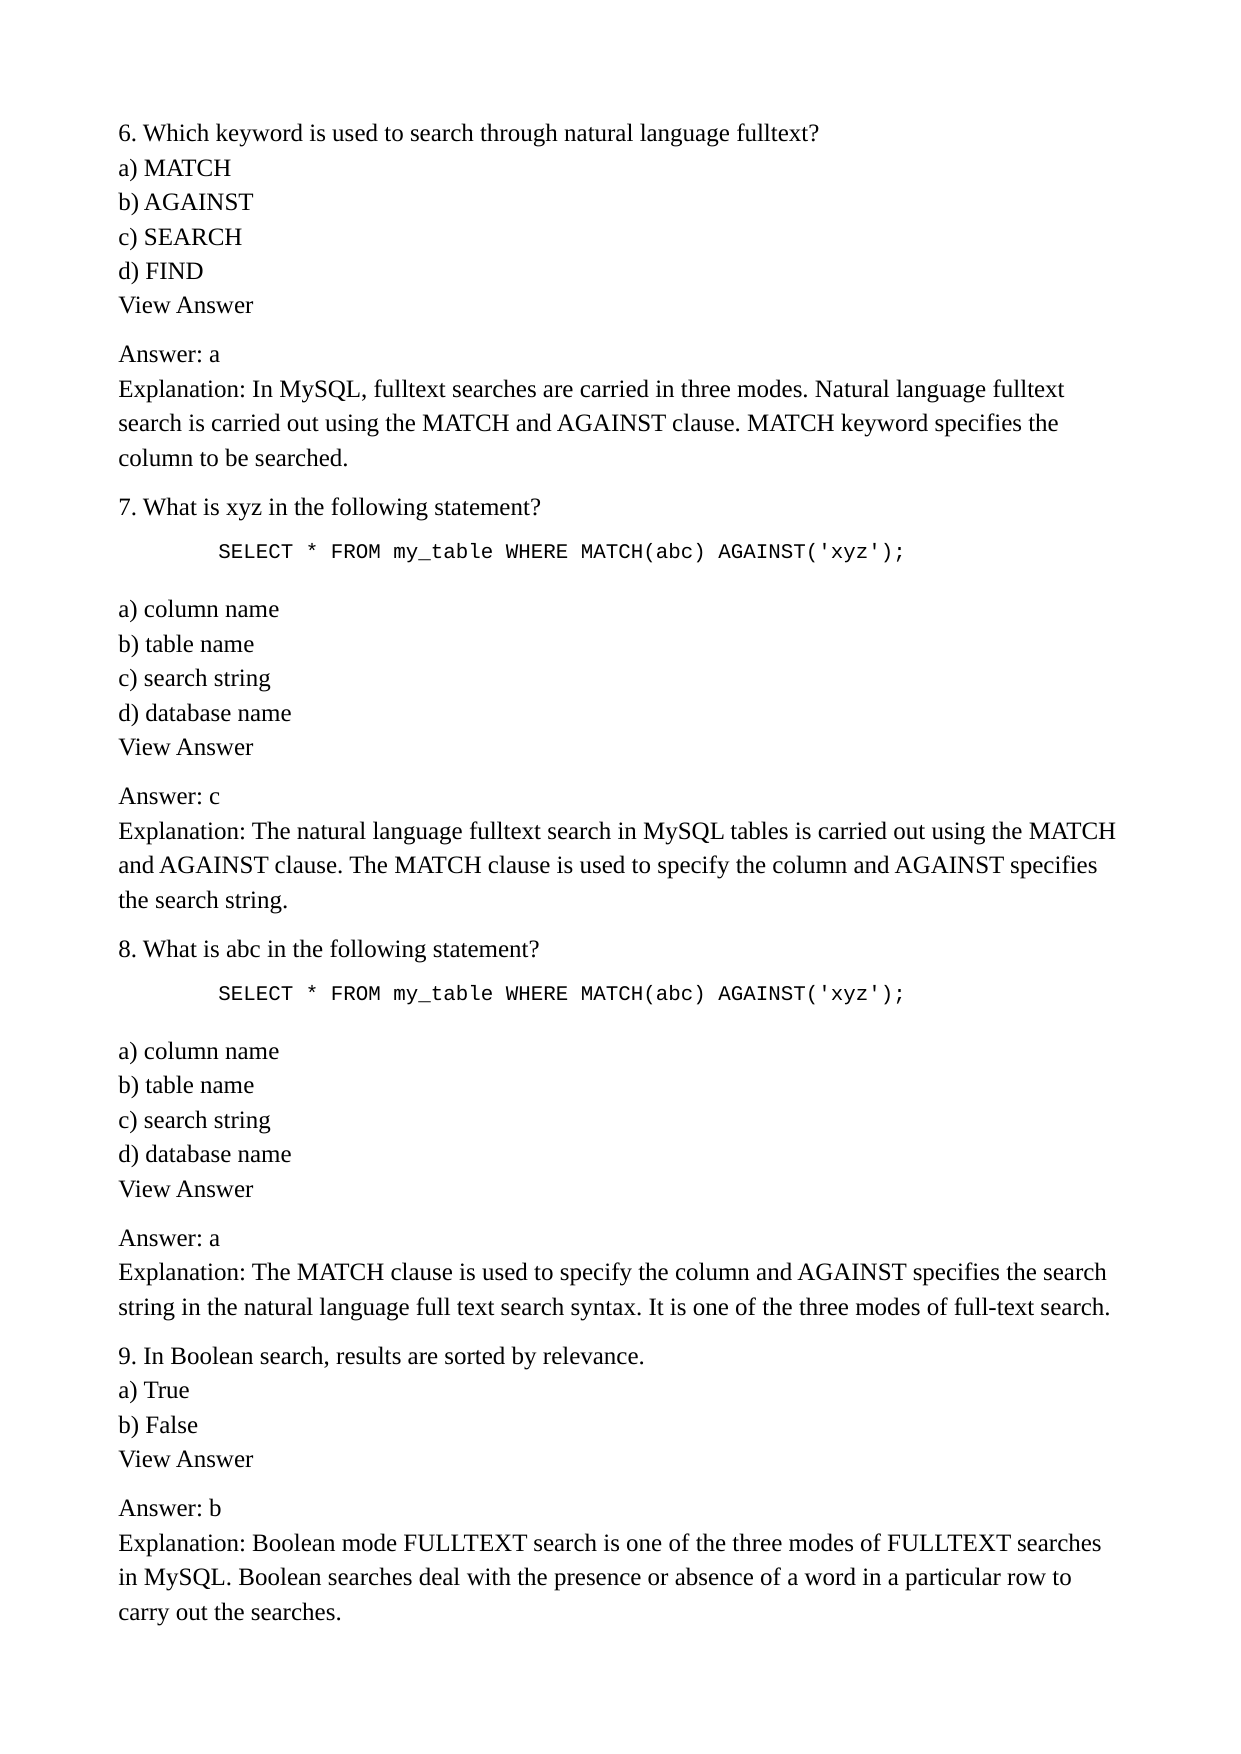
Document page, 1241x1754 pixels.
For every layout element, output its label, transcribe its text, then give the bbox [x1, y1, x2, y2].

text a) column name b) table name c) search string d) database name View Answer [118, 594, 1122, 761]
text Answer: a Explanation: In MySQL, fulltext searches are carried in three modes. Natural language fulltext search is carried out using the MATCH and AGAINST clause. MATCH keyword specifies the column to be searched. [118, 339, 1122, 472]
text SELECT * FROM my_table WHERE MATCH(abc) AGAINST('xyz'); [118, 983, 1122, 1006]
text 7. What is xyz in the following statement? [118, 492, 1122, 521]
text 9. In Boolean search, results are sorted by relevance. a) True b) False View Answer [118, 1341, 1122, 1473]
text Answer: c Explanation: The natural language fulltext search in MySQL tables is carried out using the MATCH and AGAINST clause. The MATCH clause is used to specify the column and AGAINST specifies the search string. [118, 781, 1122, 913]
text a) column name b) table name c) search string d) database name View Answer [118, 1036, 1122, 1203]
text Answer: b Explanation: Boolean mode FULLTEXT search is one of the three modes of FULLTEXT searches in MySQL. Boolean searches deal with the presence or absence of a word in a particular row to carry out the searches. [118, 1493, 1122, 1626]
text 8. What is abc in the following statement? [118, 934, 1122, 962]
text 6. Which keyword is used to search through natural language fulltext? a) MATCH b) AGAINST c) SEARCH d) FIND View Answer [118, 118, 1122, 319]
text SELECT * FROM my_table WHERE MATCH(abc) AGAINST('xyz'); [118, 541, 1122, 565]
text Answer: a Explanation: The MATCH clause is used to specify the column and AGAINST specifies the search string in the natural language full text search syntax. It is one of the three modes of full-text search. [118, 1223, 1122, 1321]
